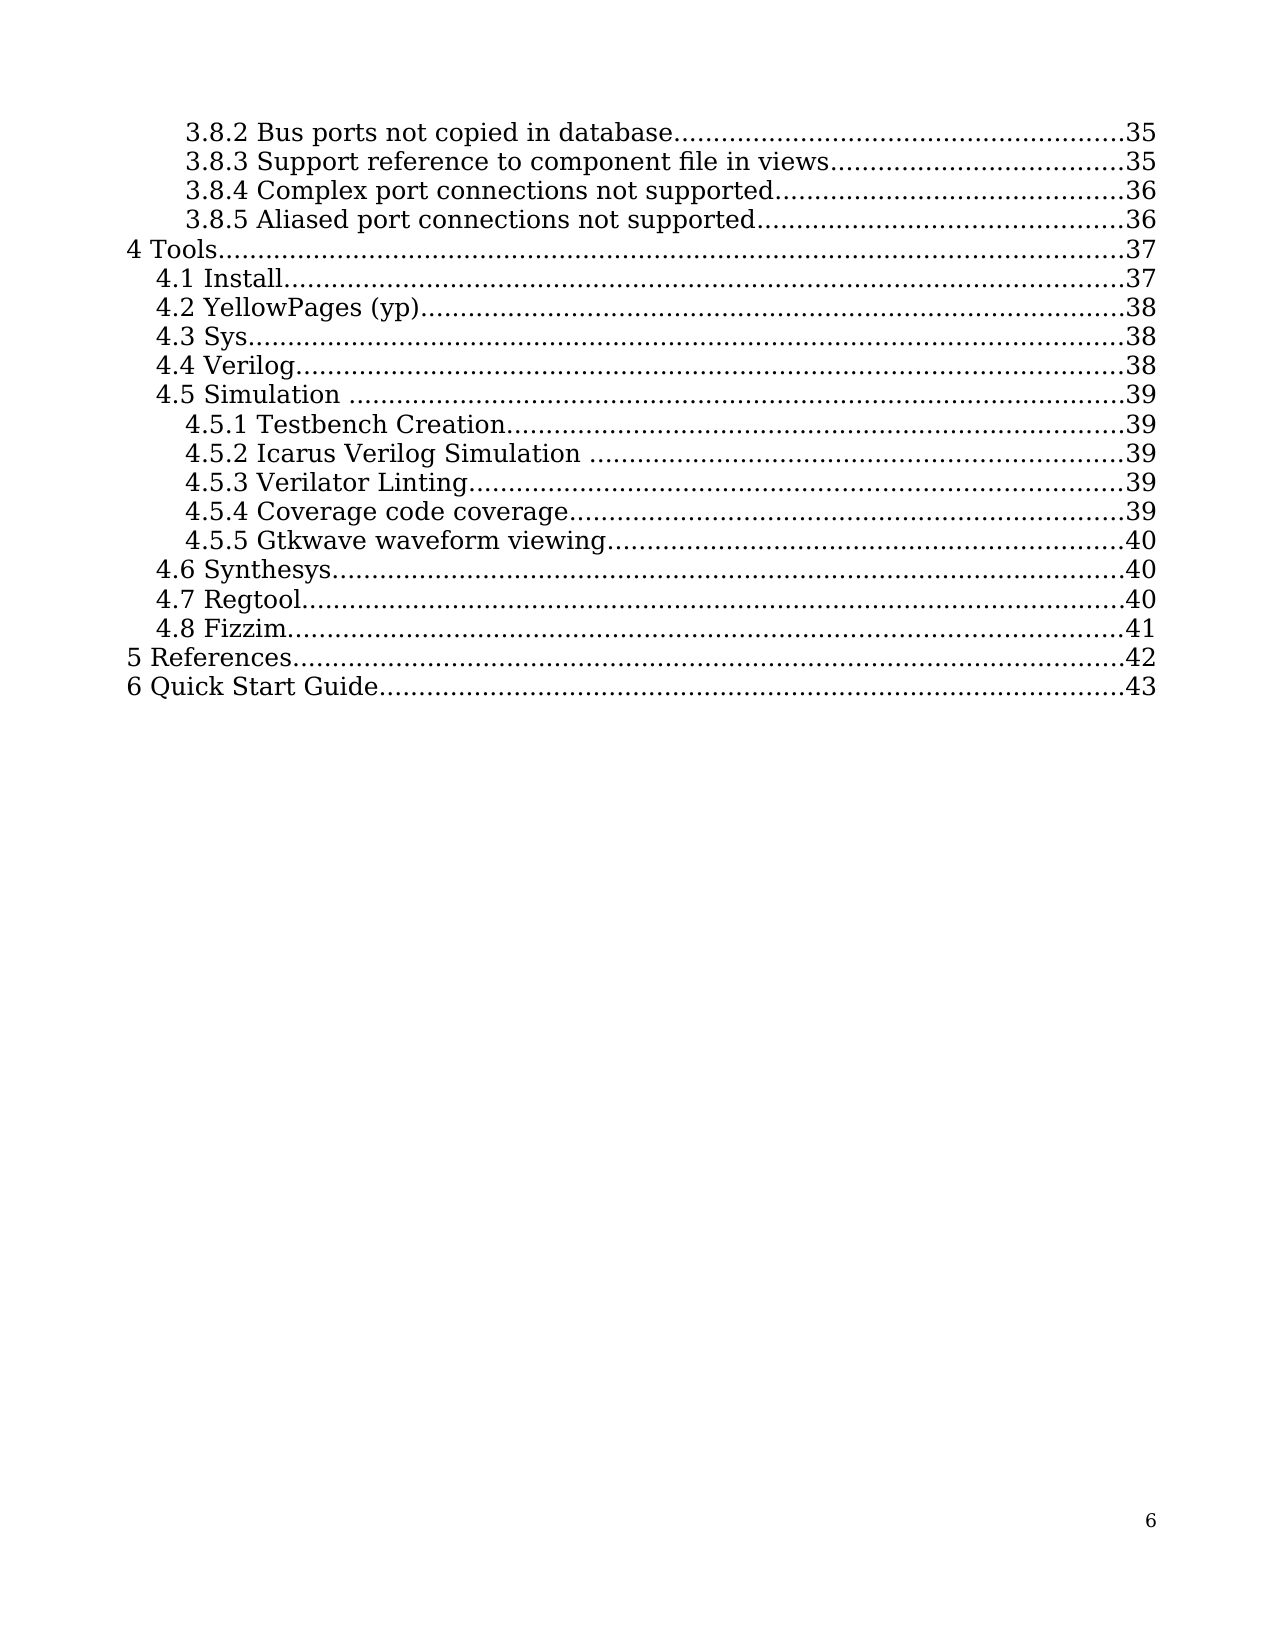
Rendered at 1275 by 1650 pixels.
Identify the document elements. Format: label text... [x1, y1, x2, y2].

text 4.1 Install 37 [148, 264, 1157, 293]
text 4.2 YellowPages (yp) 38 [148, 293, 1157, 322]
text 6 Quick Start Guide 43 [118, 672, 1157, 701]
text 4.5.1 Testbench Creation 39 [177, 410, 1157, 439]
text 4.4 Verilog 38 [148, 351, 1157, 381]
text 5 References 42 [118, 643, 1157, 672]
text 3.8.4 Complex port connections not supported 36 [177, 176, 1157, 206]
text 4.7 Regtool 40 [148, 585, 1157, 614]
text 3.8.5 Aliased port connections not supported 36 [177, 206, 1157, 235]
text 4.5 Simulation 39 [148, 381, 1157, 410]
text 3.8.3 Support reference to component file in views 35 [177, 147, 1157, 176]
text 4.5.5 Gtkwave waveform viewing 40 [177, 526, 1157, 556]
text 4.3 Sys 38 [148, 322, 1157, 351]
text 4 Tools 37 [118, 235, 1157, 264]
text 4.8 Fizzim 41 [148, 614, 1157, 643]
text 4.6 Synthesys 40 [148, 556, 1157, 585]
text 4.5.3 Verilator Linting 39 [177, 468, 1157, 497]
text 3.8.2 Bus ports not copied in database 35 [177, 118, 1157, 147]
text 4.5.2 Icarus Verilog Simulation 39 [177, 439, 1157, 468]
text 4.5.4 Coverage code coverage 39 [177, 497, 1157, 526]
